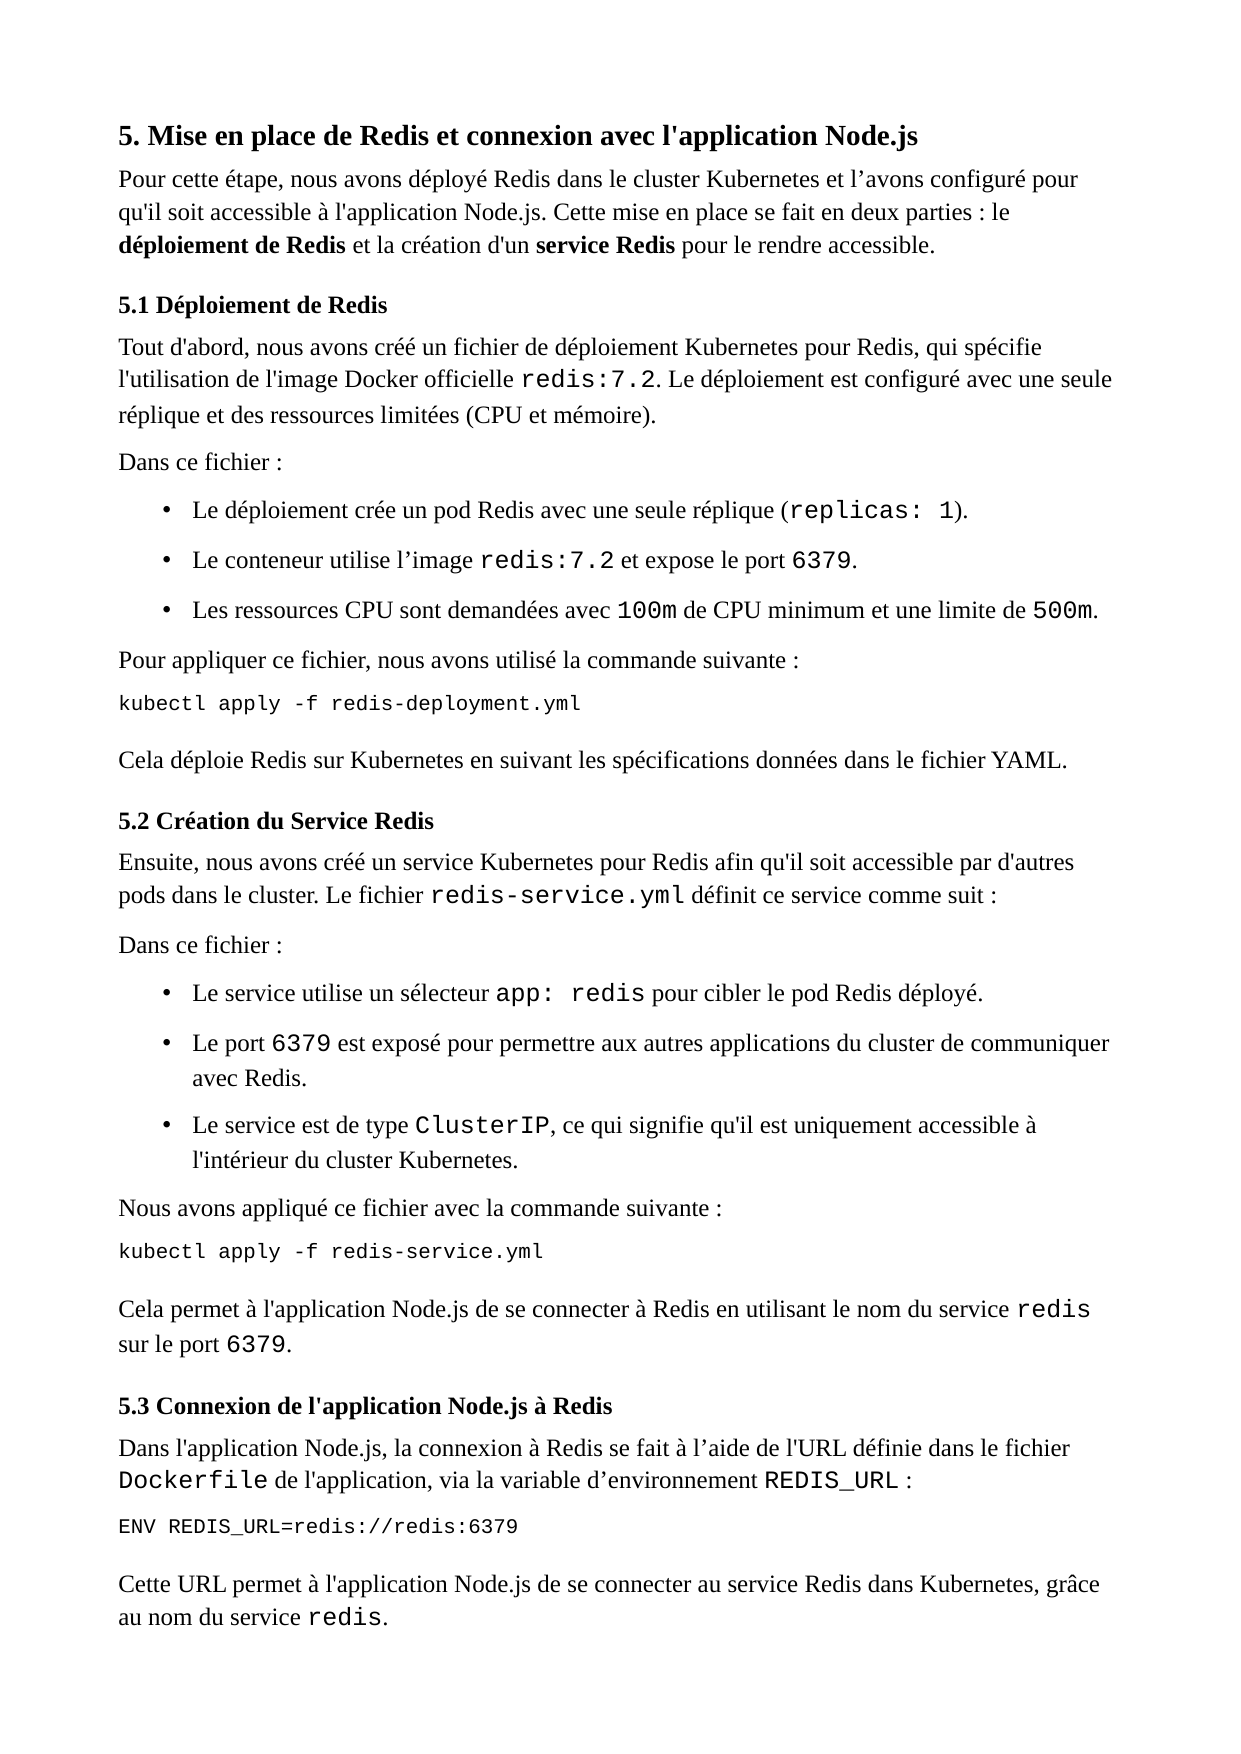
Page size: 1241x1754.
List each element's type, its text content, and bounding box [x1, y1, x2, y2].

text kubectl apply -f redis-service.yml [118, 1241, 1122, 1264]
text Dans l'application Node.js, la connexion à Redis se fait à l’aide de l'URL définie dans le fichier Dockerfile de l'application, via la variable d’environnement REDIS_URL : [118, 1433, 1122, 1496]
text Ensuite, nous avons créé un service Kubernetes pour Redis afin qu'il soit accessible par d'autres pods dans le cluster. Le fichier redis-service.yml définit ce service comme suit : [118, 847, 1122, 911]
subtitle 5.1 Déploiement de Redis [118, 290, 1122, 319]
text Pour cette étape, nous avons déployé Redis dans le cluster Kubernetes et l’avons configuré pour qu'il soit accessible à l'application Node.js. Cette mise en place se fait en deux parties : le déploiement de Redis et la création d'un service Redis pour le rendre accessible. [118, 164, 1122, 259]
list Le service utilise un sélecteur app: redis pour cibler le pod Redis déployé. [162, 978, 1122, 1008]
subtitle 5.3 Connexion de l'application Node.js à Redis [118, 1391, 1122, 1420]
text Cette URL permet à l'application Node.js de se connecter au service Redis dans Kubernetes, grâce au nom du service redis. [118, 1569, 1122, 1633]
text Dans ce fichier : [118, 447, 1122, 476]
list Le service est de type ClusterIP, ce qui signifie qu'il est uniquement accessible à l'intérieur du cluster Kubernetes. [162, 1110, 1122, 1174]
text Dans ce fichier : [118, 930, 1122, 959]
list Le port 6379 est exposé pour permettre aux autres applications du cluster de communiquer avec Redis. [162, 1028, 1122, 1091]
text Tout d'abord, nous avons créé un fichier de déploiement Kubernetes pour Redis, qui spécifie l'utilisation de l'image Docker officielle redis:7.2. Le déploiement est configuré avec une seule réplique et des ressources limitées (CPU et mémoire). [118, 332, 1122, 428]
list Le déploiement crée un pod Redis avec une seule réplique (replicas: 1). [162, 495, 1122, 526]
text Cela permet à l'application Node.js de se connecter à Redis en utilisant le nom du service redis sur le port 6379. [118, 1294, 1122, 1360]
text Cela déploie Redis sur Kubernetes en suivant les spécifications données dans le fichier YAML. [118, 746, 1122, 774]
subtitle 5.2 Création du Service Redis [118, 806, 1122, 834]
text Pour appliquer ce fichier, nous avons utilisé la commande suivante : [118, 645, 1122, 674]
text Nous avons appliqué ce fichier avec la commande suivante : [118, 1193, 1122, 1222]
text ENV REDIS_URL=redis://redis:6379 [118, 1516, 1122, 1539]
list Le conteneur utilise l’image redis:7.2 et expose le port 6379. [162, 545, 1122, 576]
subtitle 5. Mise en place de Redis et connexion avec l'application Node.js [118, 118, 1122, 152]
list Les ressources CPU sont demandées avec 100m de CPU minimum et une limite de 500m. [162, 595, 1122, 626]
text kubectl apply -f redis-deployment.yml [118, 692, 1122, 716]
